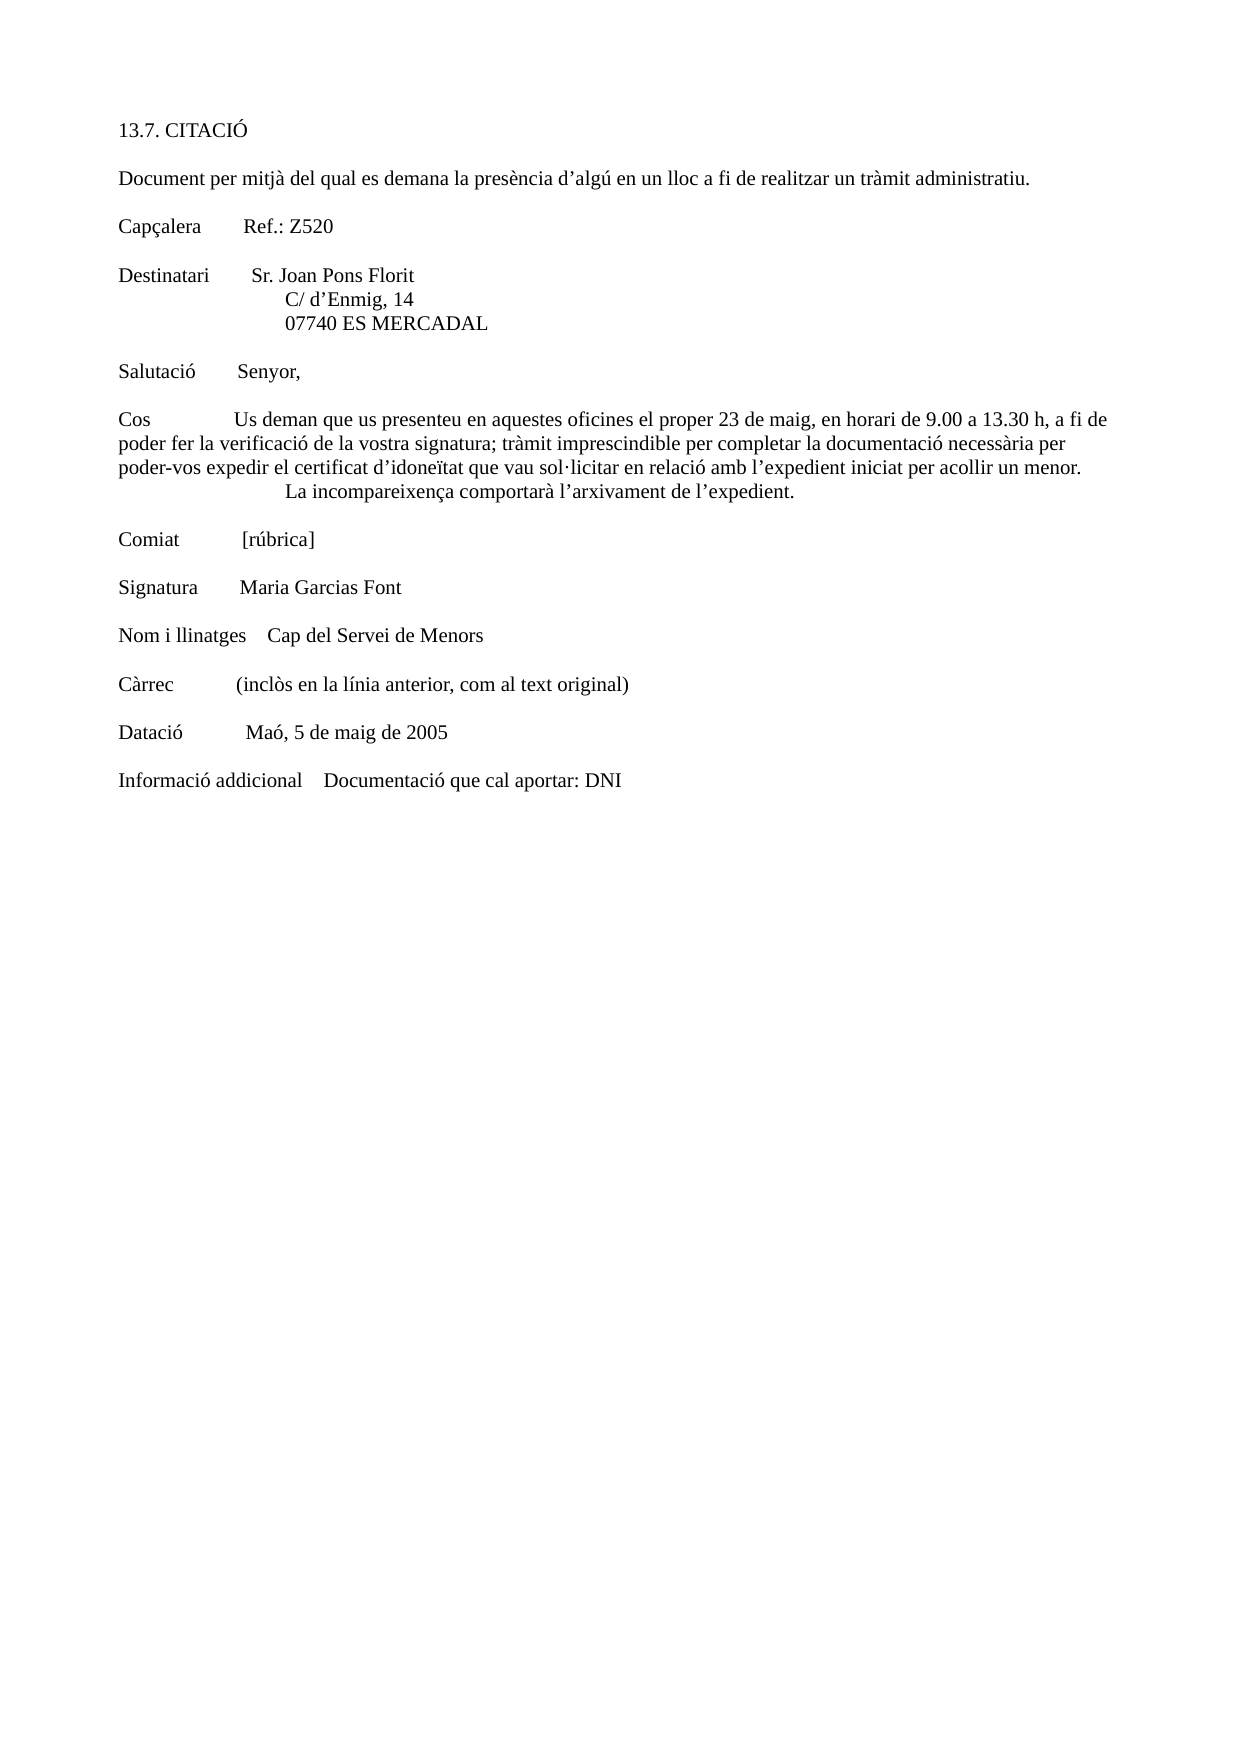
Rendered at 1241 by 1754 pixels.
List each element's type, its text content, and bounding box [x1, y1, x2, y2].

text Document per mitjà del qual es demana la presència d’algú en un lloc a fi de realitzar un tràmit administratiu. [118, 166, 1122, 190]
text Datació Maó, 5 de maig de 2005 [118, 720, 1122, 744]
text Signatura Maria Garcias Font [118, 575, 1122, 599]
text 13.7. CITACIÓ [118, 118, 1122, 142]
text 07740 ES MERCADAL [118, 311, 1122, 335]
text Cos Us deman que us presenteu en aquestes oficines el proper 23 de maig, en horari de 9.00 a 13.30 h, a fi de poder fer la verificació de la vostra signatura; tràmit imprescindible per completar la documentació necessària per poder-vos expedir el certificat d’idoneïtat que vau sol·licitar en relació amb l’expedient iniciat per acollir un menor. [118, 407, 1122, 479]
text Càrrec (inclòs en la línia anterior, com al text original) [118, 672, 1122, 696]
text C/ d’Enmig, 14 [118, 287, 1122, 311]
text Salutació Senyor, [118, 359, 1122, 383]
text Informació addicional Documentació que cal aportar: DNI [118, 768, 1122, 792]
text Comiat [rúbrica] [118, 527, 1122, 551]
text Destinatari Sr. Joan Pons Florit [118, 262, 1122, 287]
text Capçalera Ref.: Z520 [118, 214, 1122, 238]
text Nom i llinatges Cap del Servei de Menors [118, 623, 1122, 647]
text La incompareixença comportarà l’arxivament de l’expedient. [118, 479, 1122, 503]
